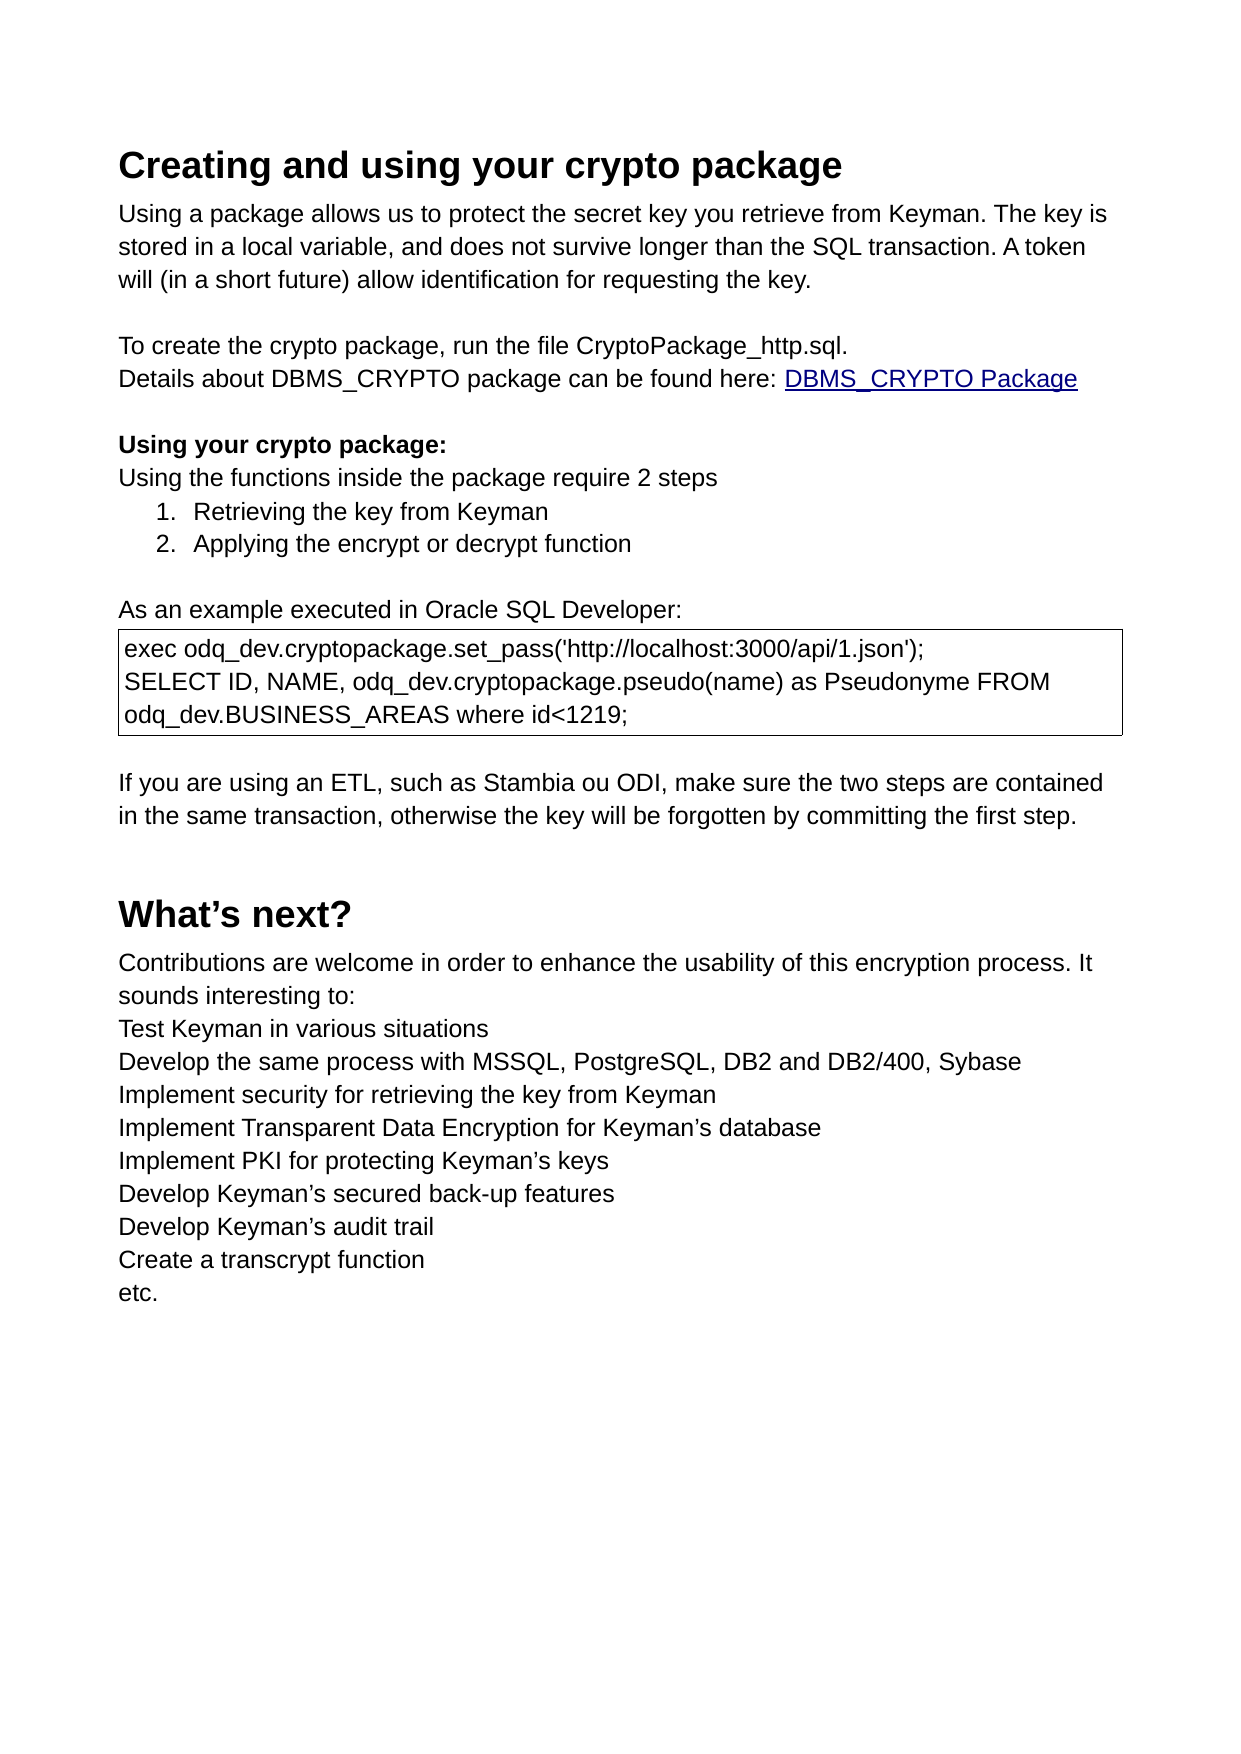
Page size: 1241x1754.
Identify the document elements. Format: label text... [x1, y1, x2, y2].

table_header exec odq_dev.cryptopackage.set_pass('http://localhost:3000/api/1.json'); SELECT ID, NAME, odq_dev.cryptopackage.pseudo(name) as Pseudonyme FROM odq_dev.BUSINESS_AREAS where id<1219; [119, 630, 1122, 735]
text Implement security for retrieving the key from Keyman [118, 1080, 1122, 1109]
text Using the functions inside the package require 2 steps [118, 463, 1122, 492]
text Test Keyman in various situations [118, 1014, 1122, 1043]
text etc. [118, 1278, 1122, 1307]
text Develop Keyman’s audit trail [118, 1212, 1122, 1241]
subtitle Creating and using your crypto package [118, 143, 1122, 187]
text To create the crypto package, run the file CryptoPackage_http.sql. [118, 331, 1122, 360]
text Using your crypto package: [118, 430, 1122, 459]
text Implement PKI for protecting Keyman’s keys [118, 1146, 1122, 1175]
text Contributions are welcome in order to enhance the usability of this encryption process. It sounds interesting to: [118, 948, 1122, 1010]
text Implement Transparent Data Encryption for Keyman’s database [118, 1113, 1122, 1142]
text Develop Keyman’s secured back-up features [118, 1179, 1122, 1208]
text Develop the same process with MSSQL, PostgreSQL, DB2 and DB2/400, Sybase [118, 1047, 1122, 1076]
text If you are using an ETL, such as Stambia ou ODI, make sure the two steps are contained in the same transaction, otherwise the key will be forgotten by committing the first step. [118, 768, 1122, 830]
subtitle What’s next? [118, 892, 1122, 936]
list Retrieving the key from Keyman [156, 496, 1122, 525]
list Applying the encrypt or decrypt function [156, 529, 1122, 558]
text Create a transcrypt function [118, 1245, 1122, 1274]
text Using a package allows us to protect the secret key you retrieve from Keyman. The key is stored in a local variable, and does not survive longer than the SQL transaction. A token will (in a short future) allow identification for requesting the key. [118, 199, 1122, 294]
text As an example executed in Oracle SQL Developer: [118, 596, 1122, 624]
text Details about DBMS_CRYPTO package can be found here: DBMS_CRYPTO Package [118, 364, 1122, 393]
